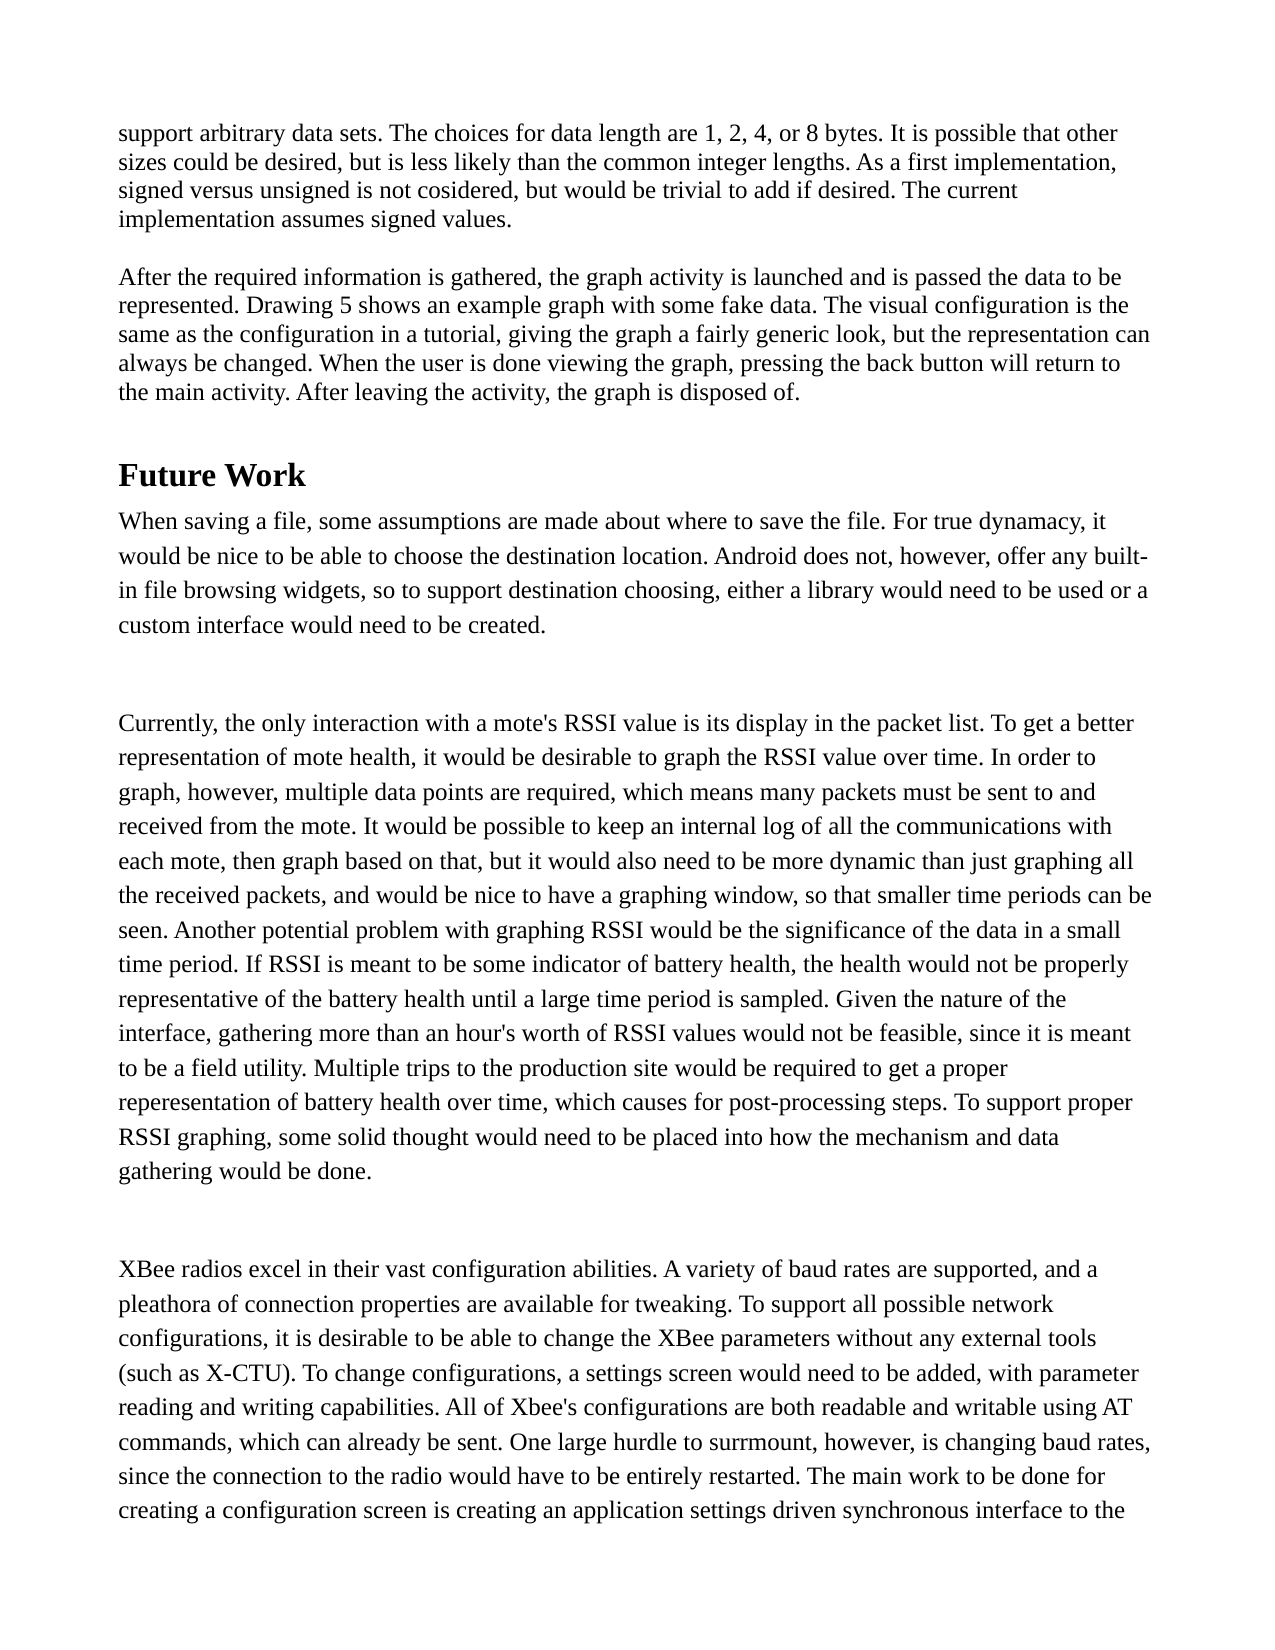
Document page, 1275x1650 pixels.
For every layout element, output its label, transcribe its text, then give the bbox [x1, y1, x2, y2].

text After the required information is gathered, the graph activity is launched and is passed the data to be represented. Drawing 5 shows an example graph with some fake data. The visual configuration is the same as the configuration in a tutorial, giving the graph a fairly generic look, but the representation can always be changed. When the user is done viewing the graph, pressing the back button will return to the main activity. After leaving the activity, the graph is disposed of. [118, 262, 1157, 406]
text When saving a file, some assumptions are made about where to save the file. For true dynamacy, it would be nice to be able to choose the destination location. Android does not, however, offer any built-in file browsing widgets, so to support destination choosing, either a library would need to be used or a custom interface would need to be created. [118, 506, 1157, 638]
text Currently, the only interaction with a mote's RSSI value is its display in the packet list. To get a better representation of mote health, it would be desirable to graph the RSSI value over time. In order to graph, however, multiple data points are required, which means many packets must be sent to and received from the mote. It would be possible to keep an internal log of all the communications with each mote, then graph based on that, but it would also need to be more dynamic than just graphing all the received packets, and would be nice to have a graphing window, so that smaller time periods can be seen. Another potential problem with graphing RSSI would be the significance of the data in a small time period. If RSSI is meant to be some indicator of battery health, the health would not be properly representative of the battery health until a large time period is sampled. Given the nature of the interface, gathering more than an hour's worth of RSSI values would not be feasible, since it is meant to be a field utility. Multiple trips to the production site would be required to get a proper reperesentation of battery health over time, which causes for post-processing steps. To support proper RSSI graphing, some solid thought would need to be placed into how the mechanism and data gathering would be done. [118, 708, 1157, 1185]
subtitle Future Work [118, 455, 1157, 494]
text support arbitrary data sets. The choices for data length are 1, 2, 4, or 8 bytes. It is possible that other sizes could be desired, but is less likely than the common integer lengths. As a first implementation, signed versus unsigned is not cosidered, but would be trivial to add if desired. The current implementation assumes signed values. [118, 118, 1157, 233]
text XBee radios excel in their vast configuration abilities. A variety of baud rates are supported, and a pleathora of connection properties are available for tweaking. To support all possible network configurations, it is desirable to be able to change the XBee parameters without any external tools (such as X-CTU). To change configurations, a settings screen would need to be added, with parameter reading and writing capabilities. All of Xbee's configurations are both readable and writable using AT commands, which can already be sent. One large hurdle to surrmount, however, is changing baud rates, since the connection to the radio would have to be entirely restarted. The main work to be done for creating a configuration screen is creating an application settings driven synchronous interface to the [118, 1254, 1157, 1524]
